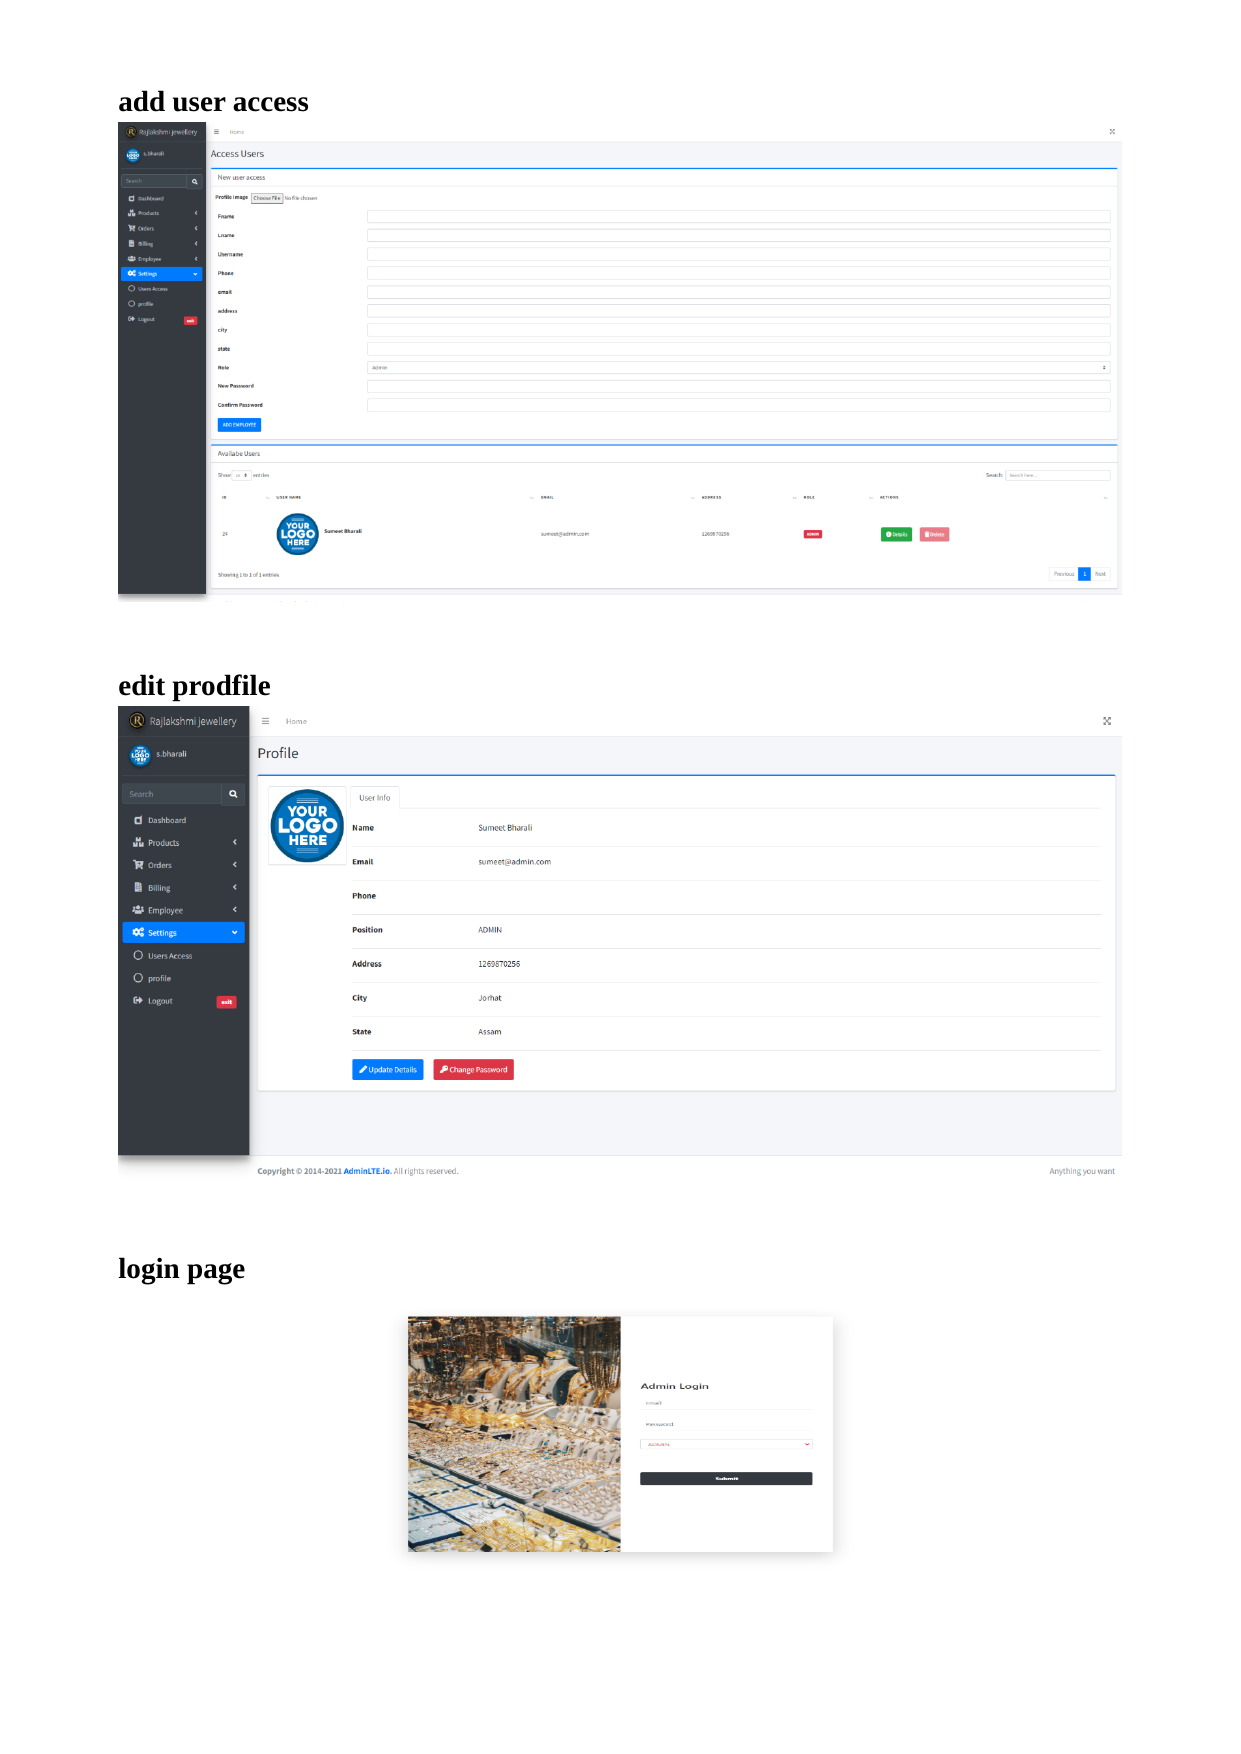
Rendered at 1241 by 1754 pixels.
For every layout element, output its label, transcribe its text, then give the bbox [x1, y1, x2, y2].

text add user access [118, 84, 1122, 122]
text login page [118, 1251, 1122, 1284]
text edit prodfile [118, 668, 1122, 706]
